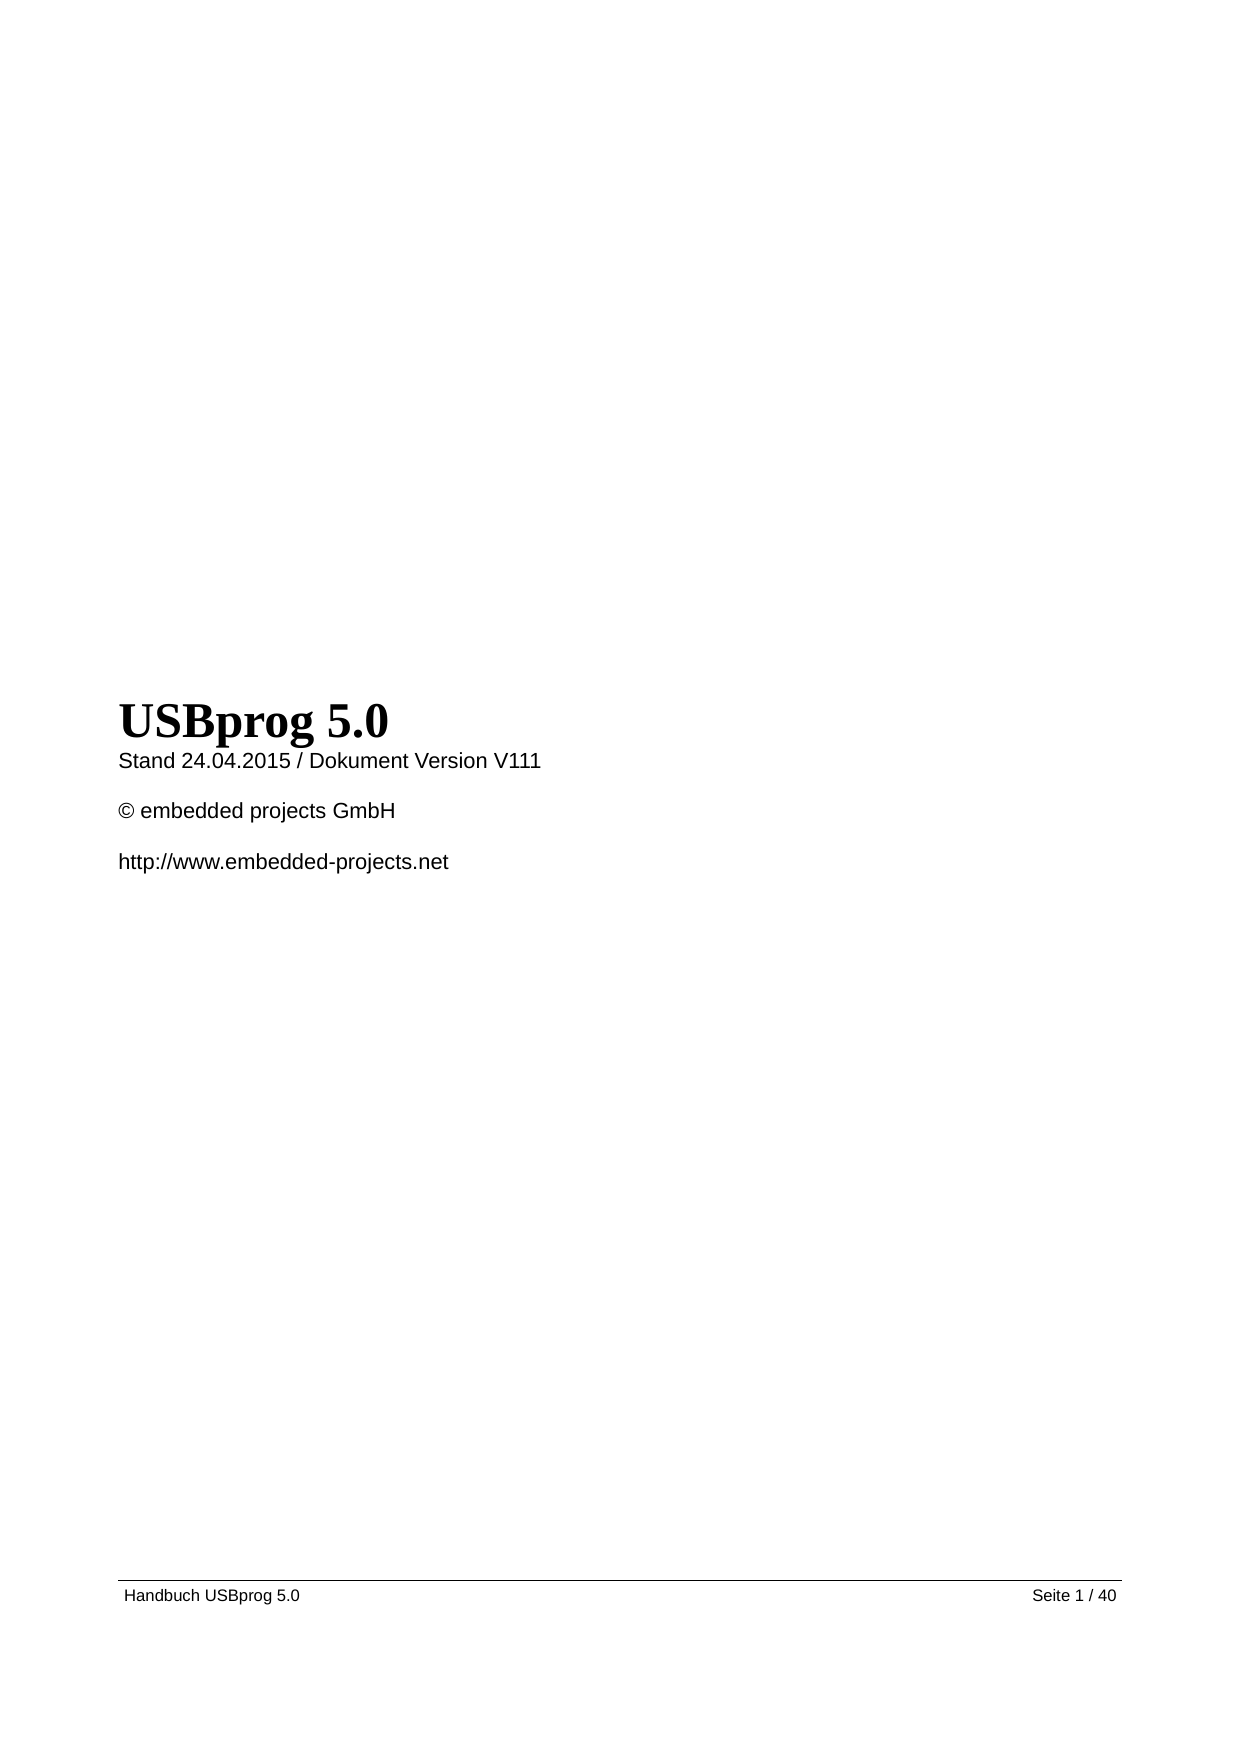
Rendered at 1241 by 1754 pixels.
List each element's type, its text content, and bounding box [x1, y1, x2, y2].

text USBprog 5.0 [118, 690, 1122, 748]
text http://www.embedded-projects.net [118, 849, 1122, 874]
text © embedded projects GmbH [118, 798, 1122, 823]
text Stand 24.04.2015 / Dokument Version V111 [118, 748, 1122, 773]
